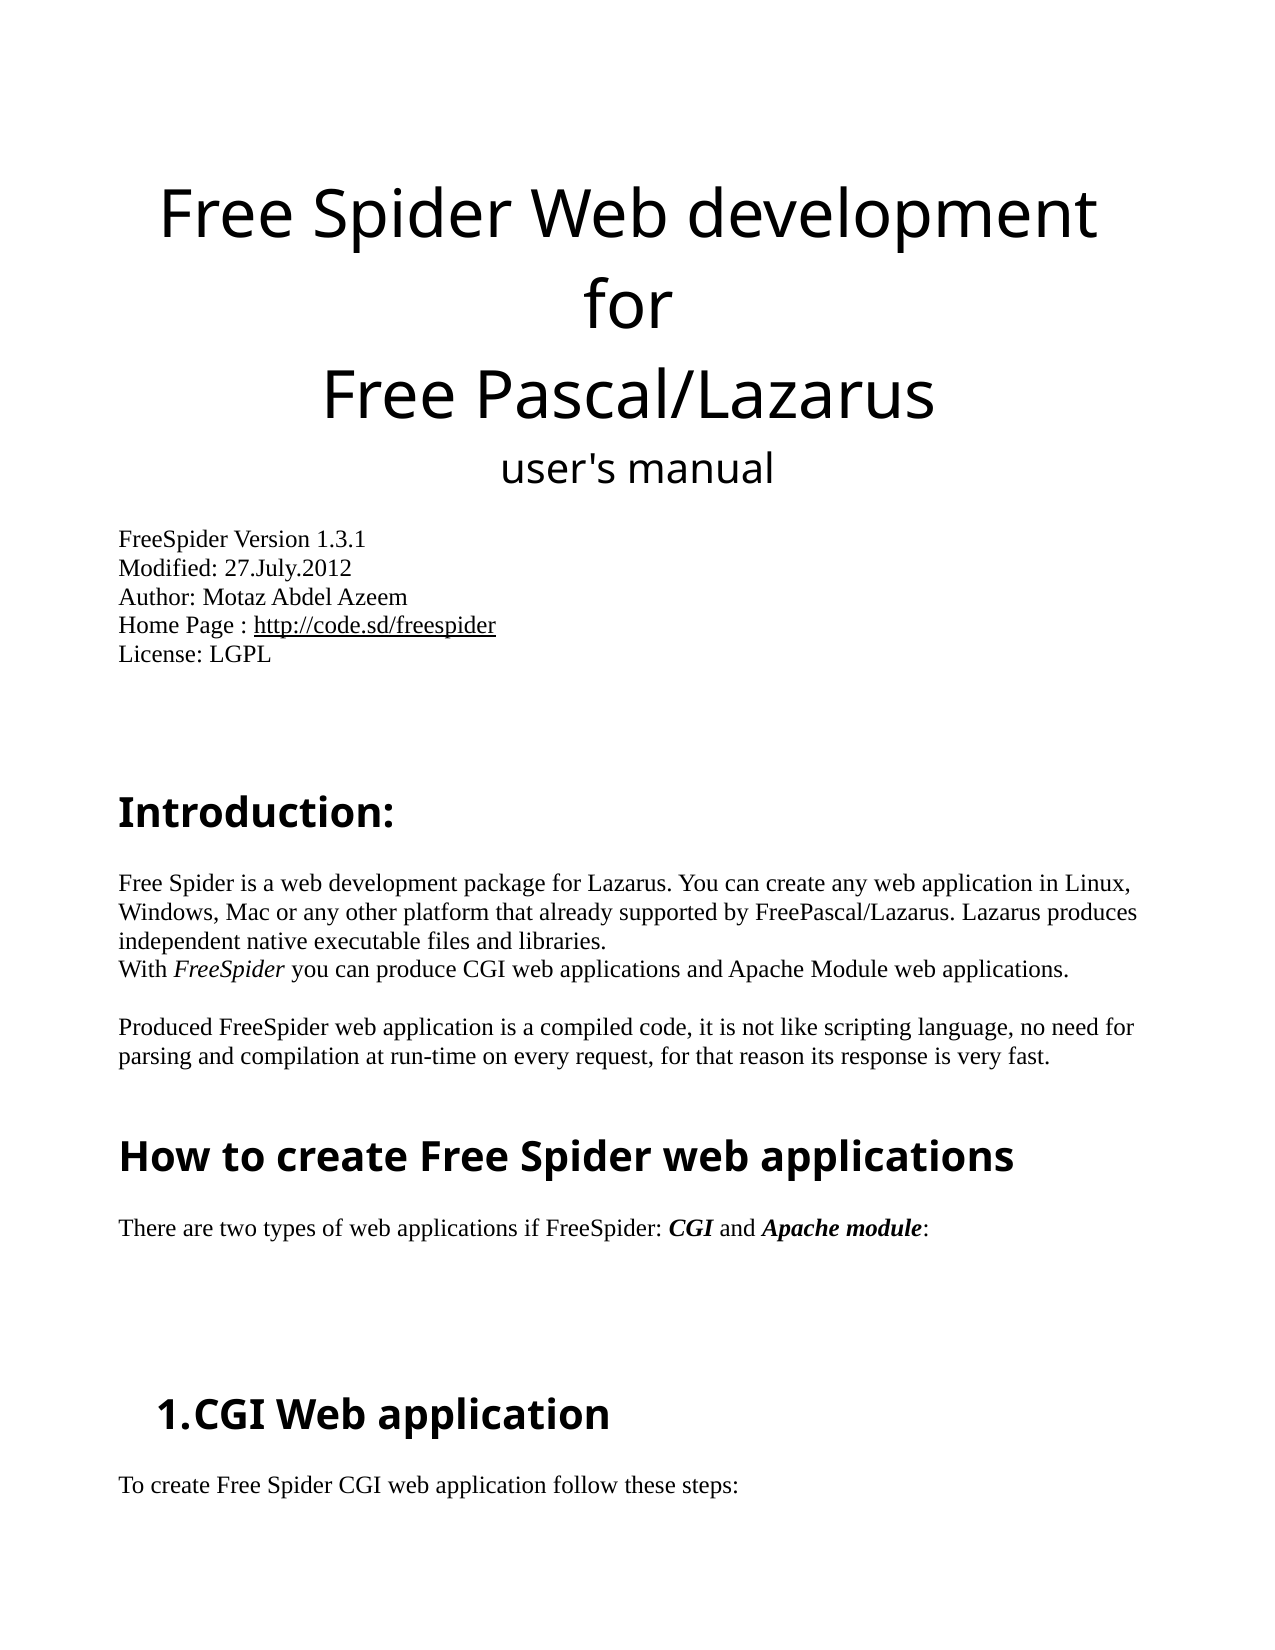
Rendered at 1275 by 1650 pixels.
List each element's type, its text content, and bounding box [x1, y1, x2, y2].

text License: LGPL [118, 639, 1157, 668]
text Free Spider Web development [118, 166, 1157, 257]
text user's manual [118, 438, 1157, 495]
text Free Spider is a web development package for Lazarus. You can create any web application in Linux, Windows, Mac or any other platform that already supported by FreePascal/Lazarus. Lazarus produces independent native executable files and libraries. [118, 868, 1157, 954]
list CGI Web application [156, 1385, 1157, 1442]
text Home Page : http://code.sd/freespider [118, 610, 1157, 639]
text There are two types of web applications if FreeSpider: CGI and Apache module: [118, 1213, 1157, 1241]
text Produced FreeSpider web application is a compiled code, it is not like scripting language, no need for parsing and compilation at run-time on every request, for that reason its response is very fast. [118, 1012, 1157, 1069]
text Introduction: [118, 783, 1157, 839]
text FreeSpider Version 1.3.1 [118, 524, 1157, 553]
text To create Free Spider CGI web application follow these steps: [118, 1471, 1157, 1499]
text Free Pascal/Lazarus [118, 348, 1157, 438]
text Modified: 27.July.2012 [118, 553, 1157, 582]
text Author: Motaz Abdel Azeem [118, 582, 1157, 610]
text for [118, 257, 1157, 348]
text With FreeSpider you can produce CGI web applications and Apache Module web applications. [118, 954, 1157, 983]
text How to create Free Spider web applications [118, 1127, 1157, 1184]
